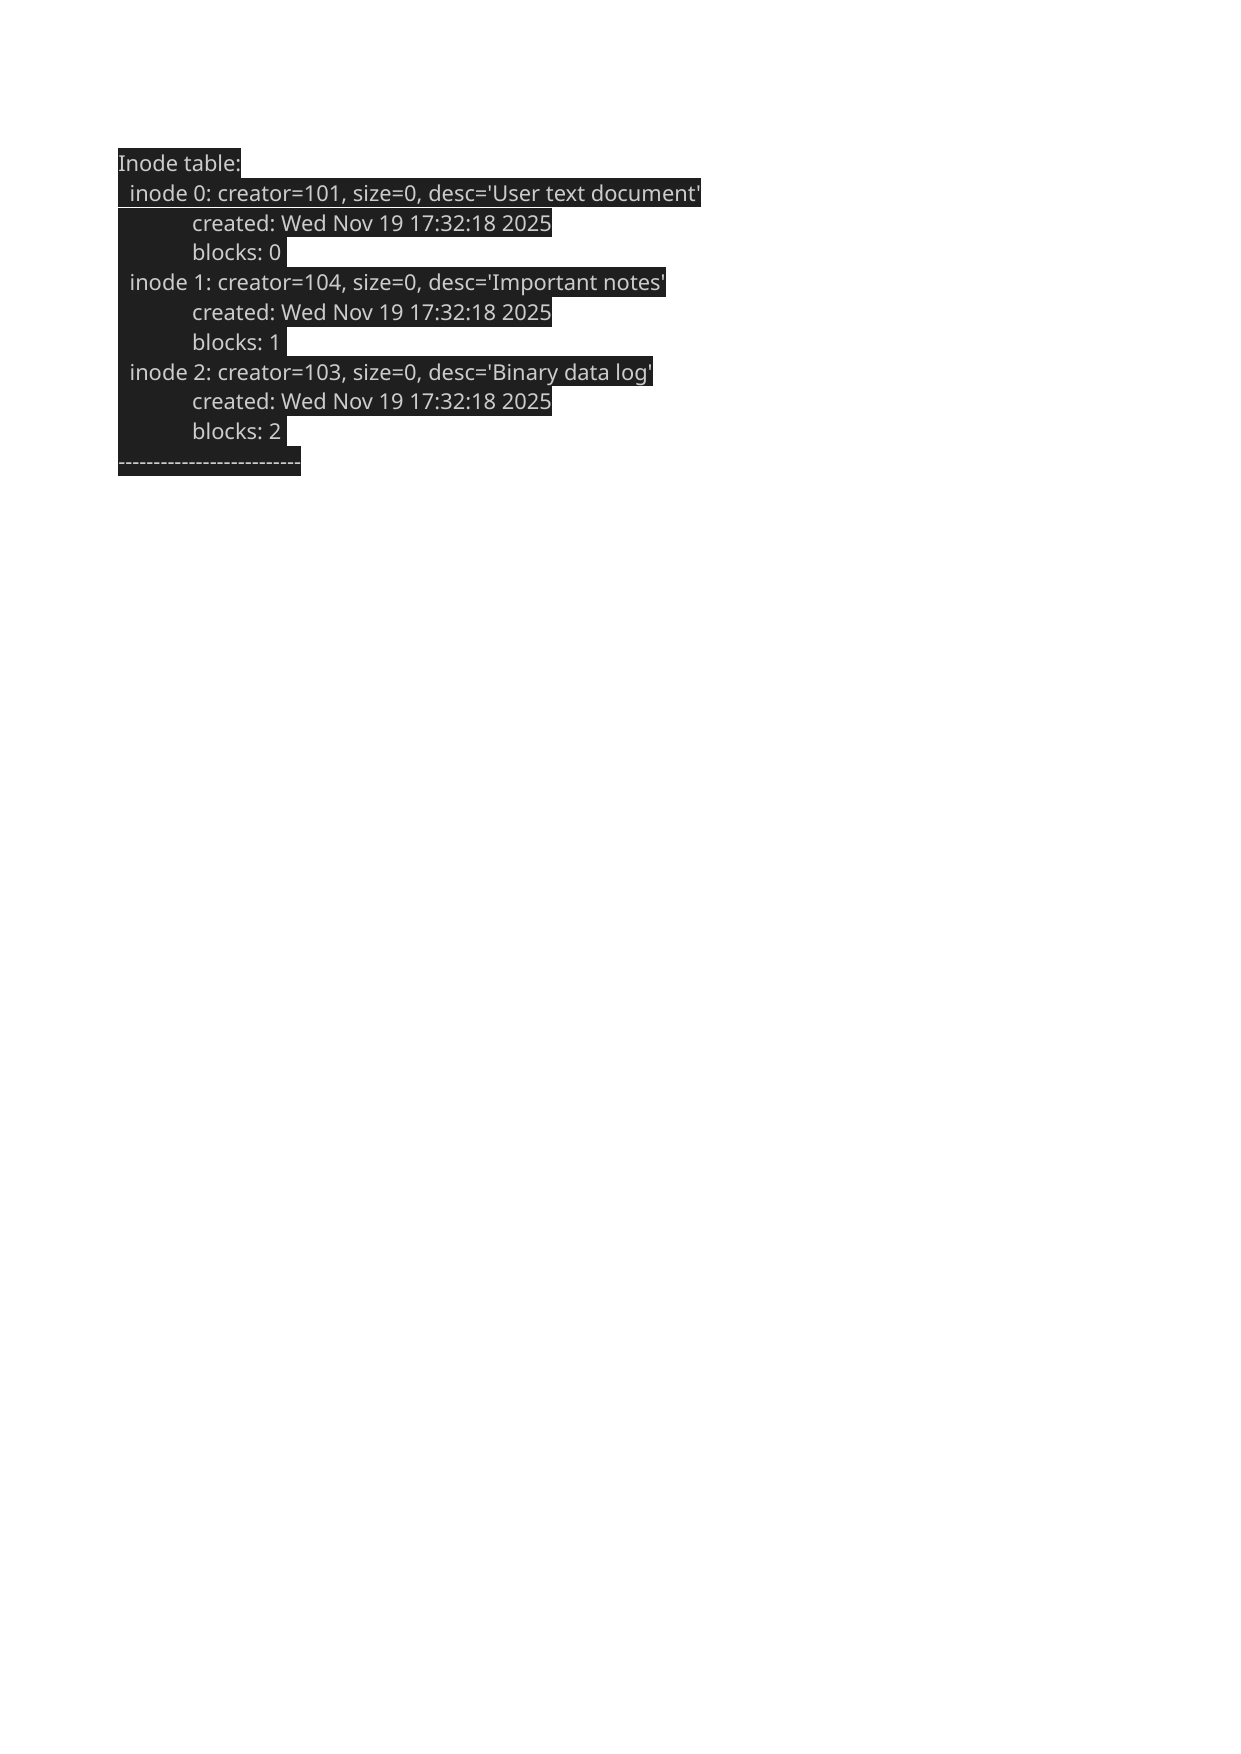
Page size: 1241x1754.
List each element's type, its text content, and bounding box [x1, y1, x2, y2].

text created: Wed Nov 19 17:32:18 2025 [118, 207, 1122, 237]
text inode 0: creator=101, size=0, desc='User text document' [118, 178, 1122, 207]
text inode 1: creator=104, size=0, desc='Important notes' [118, 267, 1122, 297]
text inode 2: creator=103, size=0, desc='Binary data log' [118, 356, 1122, 386]
text created: Wed Nov 19 17:32:18 2025 [118, 297, 1122, 327]
text created: Wed Nov 19 17:32:18 2025 [118, 386, 1122, 416]
text Inode table: [118, 148, 1122, 178]
text blocks: 2 [118, 416, 1122, 446]
text blocks: 1 [118, 327, 1122, 356]
text blocks: 0 [118, 237, 1122, 267]
text -------------------------- [118, 446, 1122, 476]
